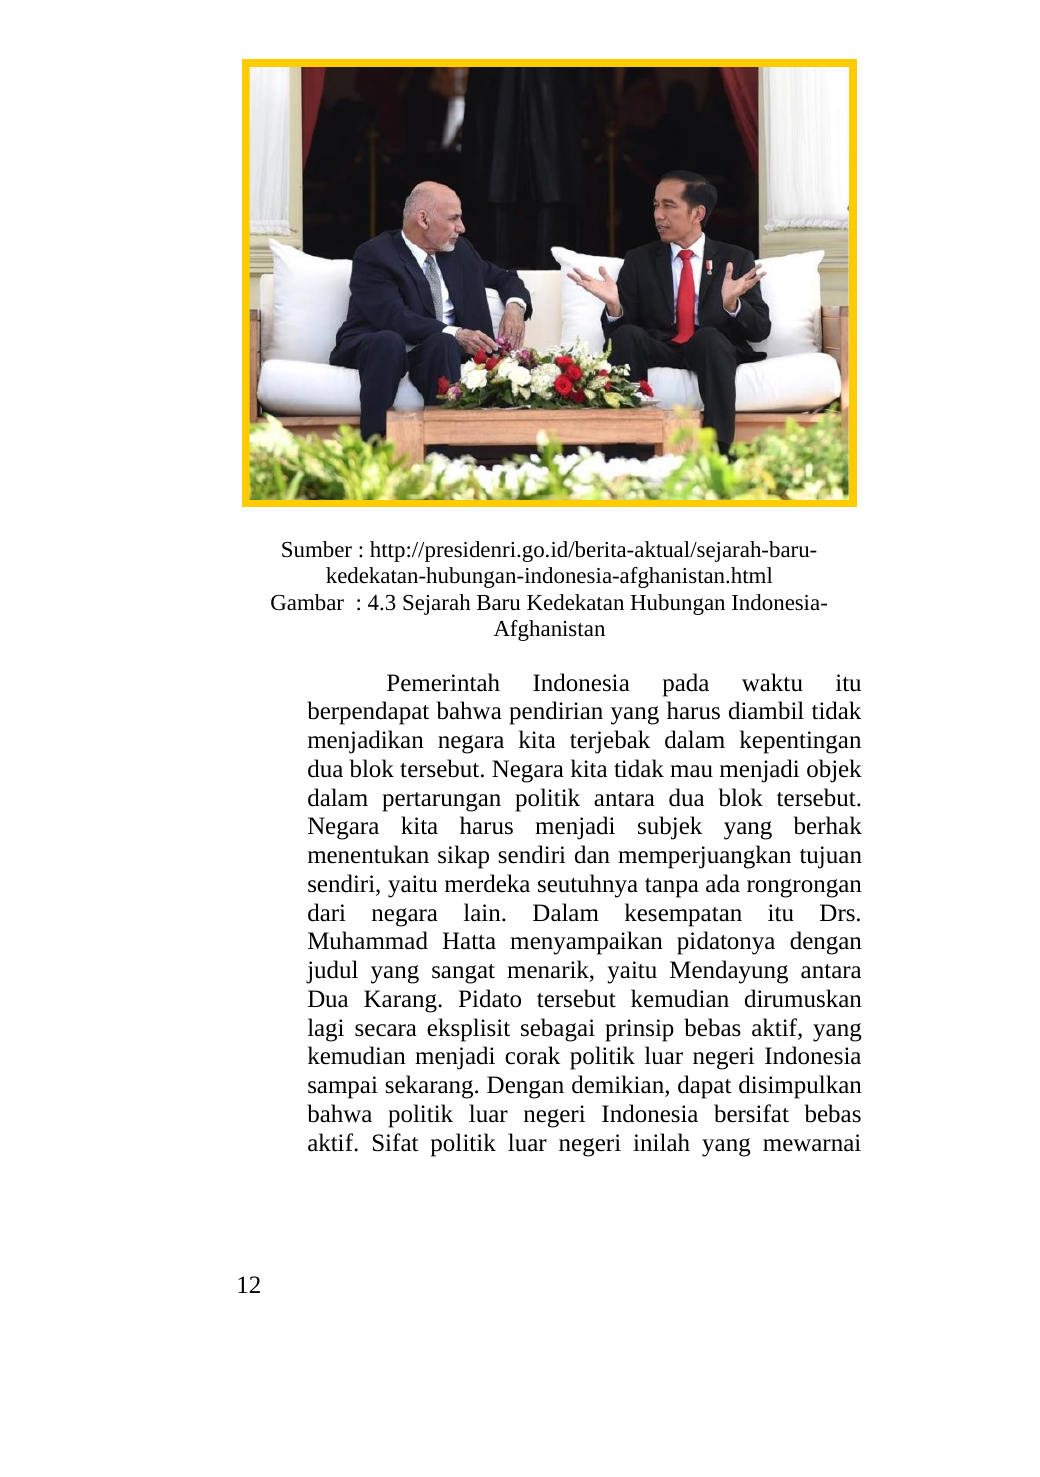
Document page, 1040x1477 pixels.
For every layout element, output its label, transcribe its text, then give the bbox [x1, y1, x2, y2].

picture [249, 67, 849, 500]
text Sumber : http://presidenri.go.id/berita-aktual/sejarah-baru-kedekatan-hubungan-indonesia-afghanistan.html [236, 536, 862, 588]
text Pemerintah Indonesia pada waktu itu berpendapat bahwa pendirian yang harus diambil tidak menjadikan negara kita terjebak dalam kepentingan dua blok tersebut. Negara kita tidak mau menjadi objek dalam pertarungan politik antara dua blok tersebut. Negara kita harus menjadi subjek yang berhak menentukan sikap sendiri dan memperjuangkan tujuan sendiri, yaitu merdeka seutuhnya tanpa ada rongrongan dari negara lain. Dalam kesempatan itu Drs. Muhammad Hatta menyampaikan pidatonya dengan judul yang sangat menarik, yaitu Mendayung antara Dua Karang. Pidato tersebut kemudian dirumuskan lagi secara eksplisit sebagai prinsip bebas aktif, yang kemudian menjadi corak politik luar negeri Indonesia sampai sekarang. Dengan demikian, dapat disimpulkan bahwa politik luar negeri Indonesia bersifat bebas aktif. Sifat politik luar negeri inilah yang mewarnai [307, 668, 862, 1156]
text Gambar : 4.3 Sejarah Baru Kedekatan Hubungan Indonesia-Afghanistan [236, 588, 862, 641]
